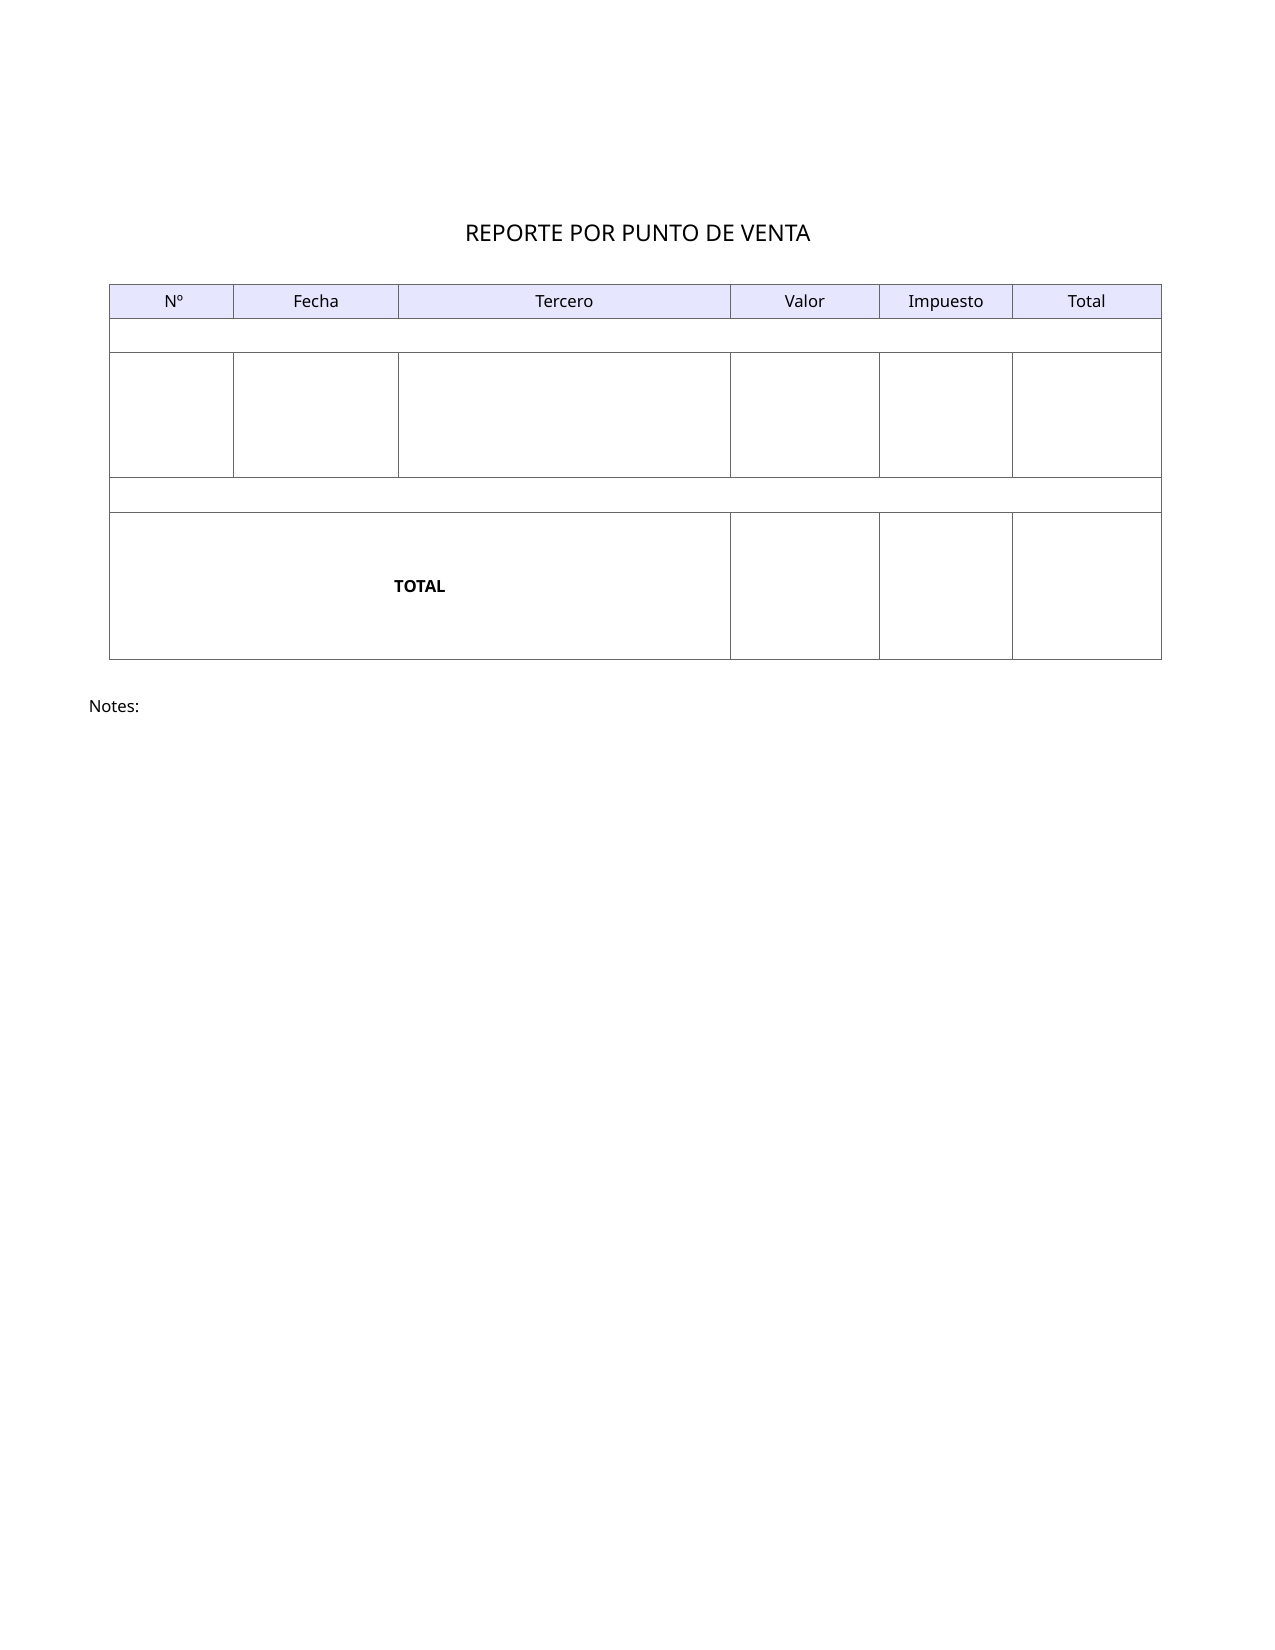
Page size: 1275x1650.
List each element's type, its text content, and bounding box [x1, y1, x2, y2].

table_header Fecha [234, 285, 398, 318]
text Notes: [88, 695, 1186, 717]
table_cell TOTAL [110, 513, 730, 659]
table_cell <formatLang(data['sum_tax_amount'], user.language, currency=company.currency)> [880, 513, 1012, 659]
table_header Tercero [399, 285, 730, 318]
table_cell <sale.reference> [110, 353, 233, 477]
table_cell </for> [110, 478, 1161, 512]
table_cell <formatLang(sale.sale_date, user.language, date=True) if sale.sale_date else ''> [234, 353, 398, 477]
table_cell <formatLang(sale.tax_amount, user.language, currency=sale.currency)> [880, 353, 1012, 477]
table_header Total [1013, 285, 1161, 318]
table_cell <formatLang(data['sum_total_amount'], user.language, currency=company.currency)> [1013, 513, 1161, 659]
table_cell <for each="sale in objects"> [110, 319, 1161, 352]
table_cell <formatLang(sale.total_amount, user.language, currency=sale.currency)> [1013, 353, 1161, 477]
subtitle REPORTE POR PUNTO DE VENTA [88, 217, 1186, 248]
table_cell <formatLang(data['sum_untaxed_amount'], user.language, currency=company.currency)> [731, 513, 879, 659]
table_cell <sale.party.full_name> [399, 353, 730, 477]
table_cell <formatLang(sale.untaxed_amount, user.language, currency=sale.currency)> [731, 353, 879, 477]
table_header Impuesto [880, 285, 1012, 318]
table_header Nº [110, 285, 233, 318]
table_header Valor [731, 285, 879, 318]
